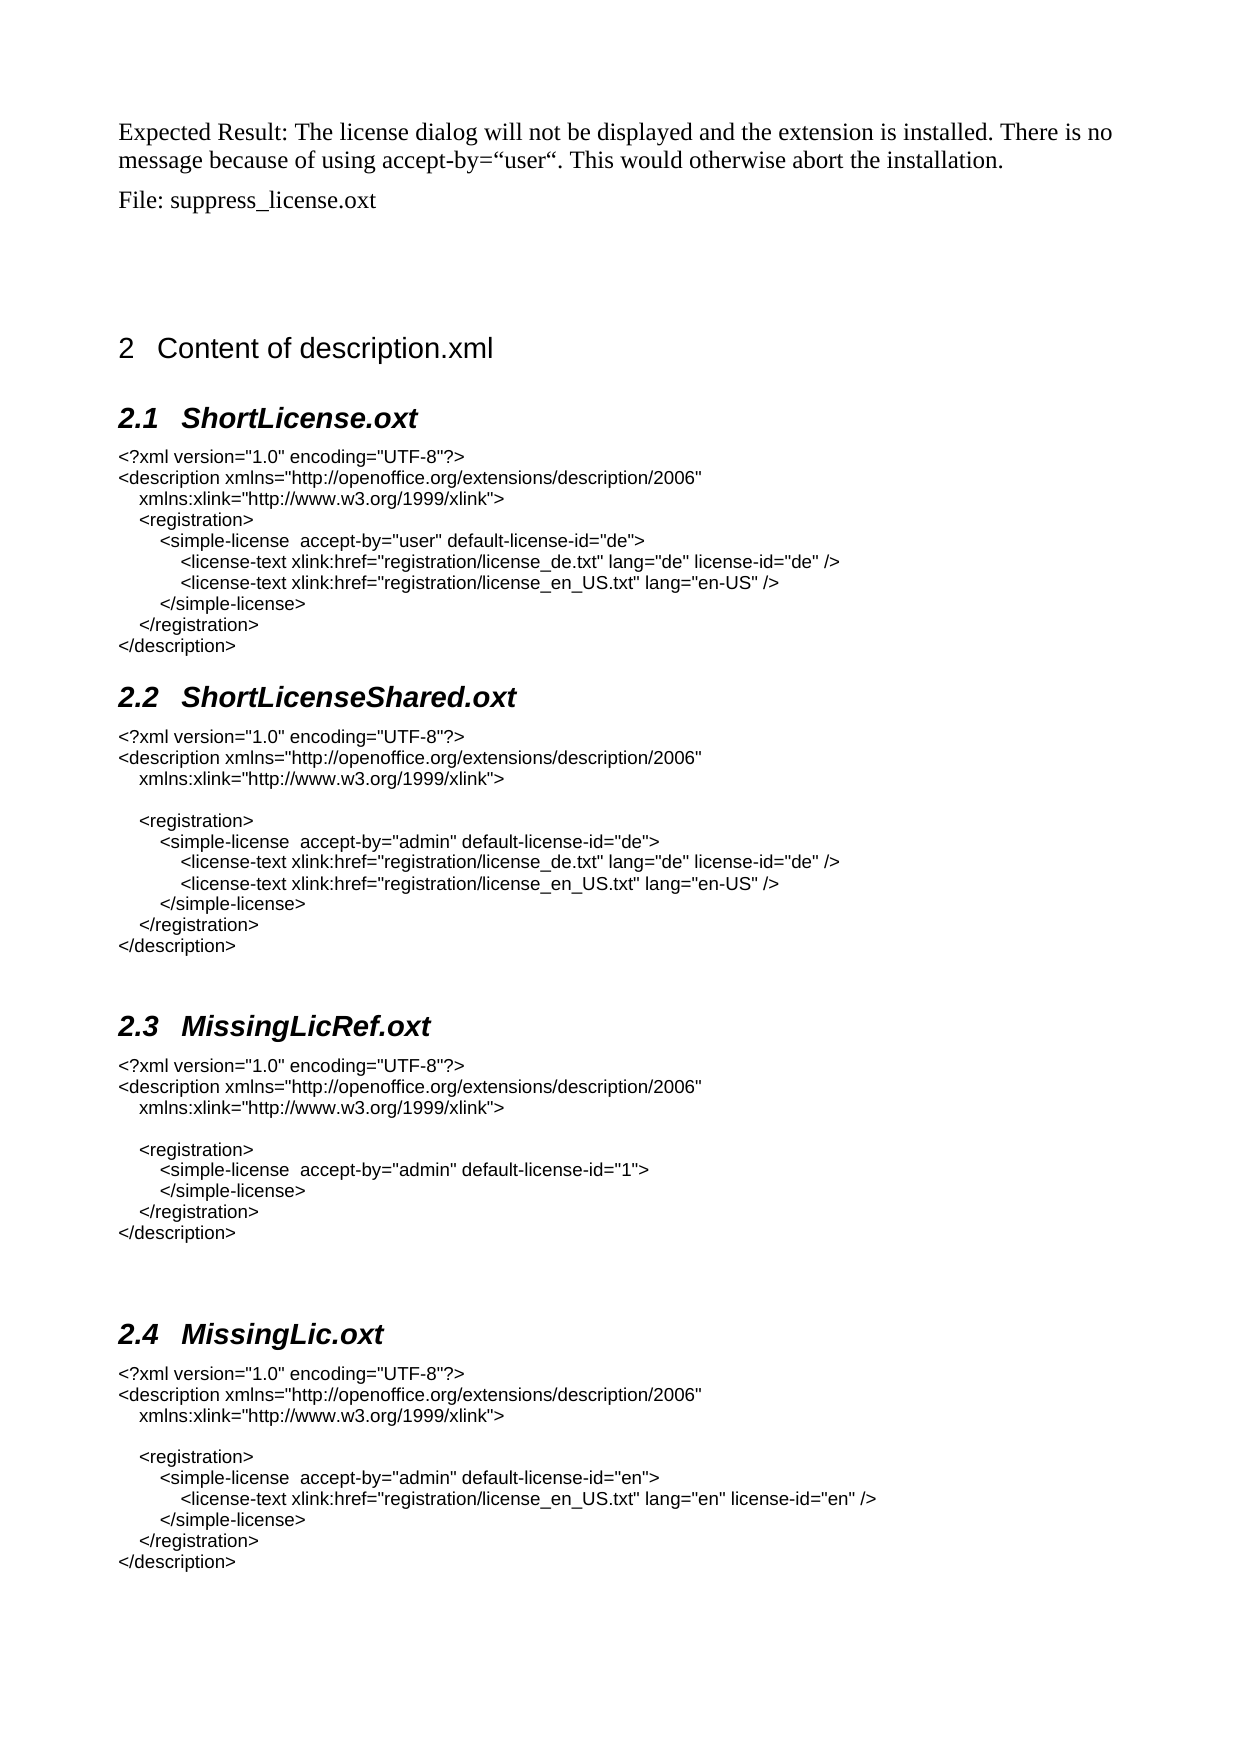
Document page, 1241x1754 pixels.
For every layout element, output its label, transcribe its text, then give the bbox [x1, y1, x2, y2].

text <license-text xlink:href="registration/license_de.txt" lang="de" license-id="de" /> [118, 552, 1122, 572]
text xmlns:xlink="http://www.w3.org/1999/xlink"> [118, 1097, 1122, 1118]
text <simple-license accept-by="admin" default-license-id="1"> [118, 1160, 1122, 1181]
text <description xmlns="http://openoffice.org/extensions/description/2006" [118, 468, 1122, 489]
text </description> [118, 635, 1122, 656]
subtitle ShortLicenseShared.oxt [118, 681, 1122, 714]
text <simple-license accept-by="user" default-license-id="de"> [118, 531, 1122, 552]
text </simple-license> [118, 1181, 1122, 1202]
text </description> [118, 1552, 1122, 1572]
text <license-text xlink:href="registration/license_en_US.txt" lang="en-US" /> [118, 873, 1122, 894]
text </registration> [118, 915, 1122, 936]
text <license-text xlink:href="registration/license_en_US.txt" lang="en-US" /> [118, 572, 1122, 593]
text <description xmlns="http://openoffice.org/extensions/description/2006" [118, 747, 1122, 768]
text <?xml version="1.0" encoding="UTF-8"?> [118, 726, 1122, 747]
text </simple-license> [118, 1510, 1122, 1531]
text </simple-license> [118, 894, 1122, 915]
text <?xml version="1.0" encoding="UTF-8"?> [118, 447, 1122, 468]
text xmlns:xlink="http://www.w3.org/1999/xlink"> [118, 768, 1122, 789]
subtitle MissingLicRef.oxt [118, 1010, 1122, 1043]
text <?xml version="1.0" encoding="UTF-8"?> [118, 1363, 1122, 1384]
subtitle ShortLicense.oxt [118, 402, 1122, 434]
text <simple-license accept-by="admin" default-license-id="en"> [118, 1468, 1122, 1489]
text xmlns:xlink="http://www.w3.org/1999/xlink"> [118, 489, 1122, 510]
text <license-text xlink:href="registration/license_de.txt" lang="de" license-id="de" /> [118, 852, 1122, 873]
text </simple-license> [118, 593, 1122, 614]
subtitle Content of description.xml [118, 332, 1122, 364]
text <?xml version="1.0" encoding="UTF-8"?> [118, 1055, 1122, 1076]
text Expected Result: The license dialog will not be displayed and the extension is installed. There is no message because of using accept-by=“user“. This would otherwise abort the installation. [118, 118, 1122, 173]
text <registration> [118, 1139, 1122, 1160]
text File: suppress_license.oxt [118, 186, 1122, 214]
text </registration> [118, 614, 1122, 635]
text </registration> [118, 1531, 1122, 1552]
text <description xmlns="http://openoffice.org/extensions/description/2006" [118, 1384, 1122, 1405]
text <license-text xlink:href="registration/license_en_US.txt" lang="en" license-id="en" /> [118, 1489, 1122, 1510]
text </description> [118, 1223, 1122, 1244]
subtitle MissingLic.oxt [118, 1318, 1122, 1351]
text <description xmlns="http://openoffice.org/extensions/description/2006" [118, 1076, 1122, 1097]
text xmlns:xlink="http://www.w3.org/1999/xlink"> [118, 1405, 1122, 1426]
text </description> [118, 936, 1122, 957]
text <registration> [118, 810, 1122, 831]
text </registration> [118, 1202, 1122, 1223]
text <registration> [118, 1447, 1122, 1468]
text <simple-license accept-by="admin" default-license-id="de"> [118, 831, 1122, 852]
text <registration> [118, 510, 1122, 531]
